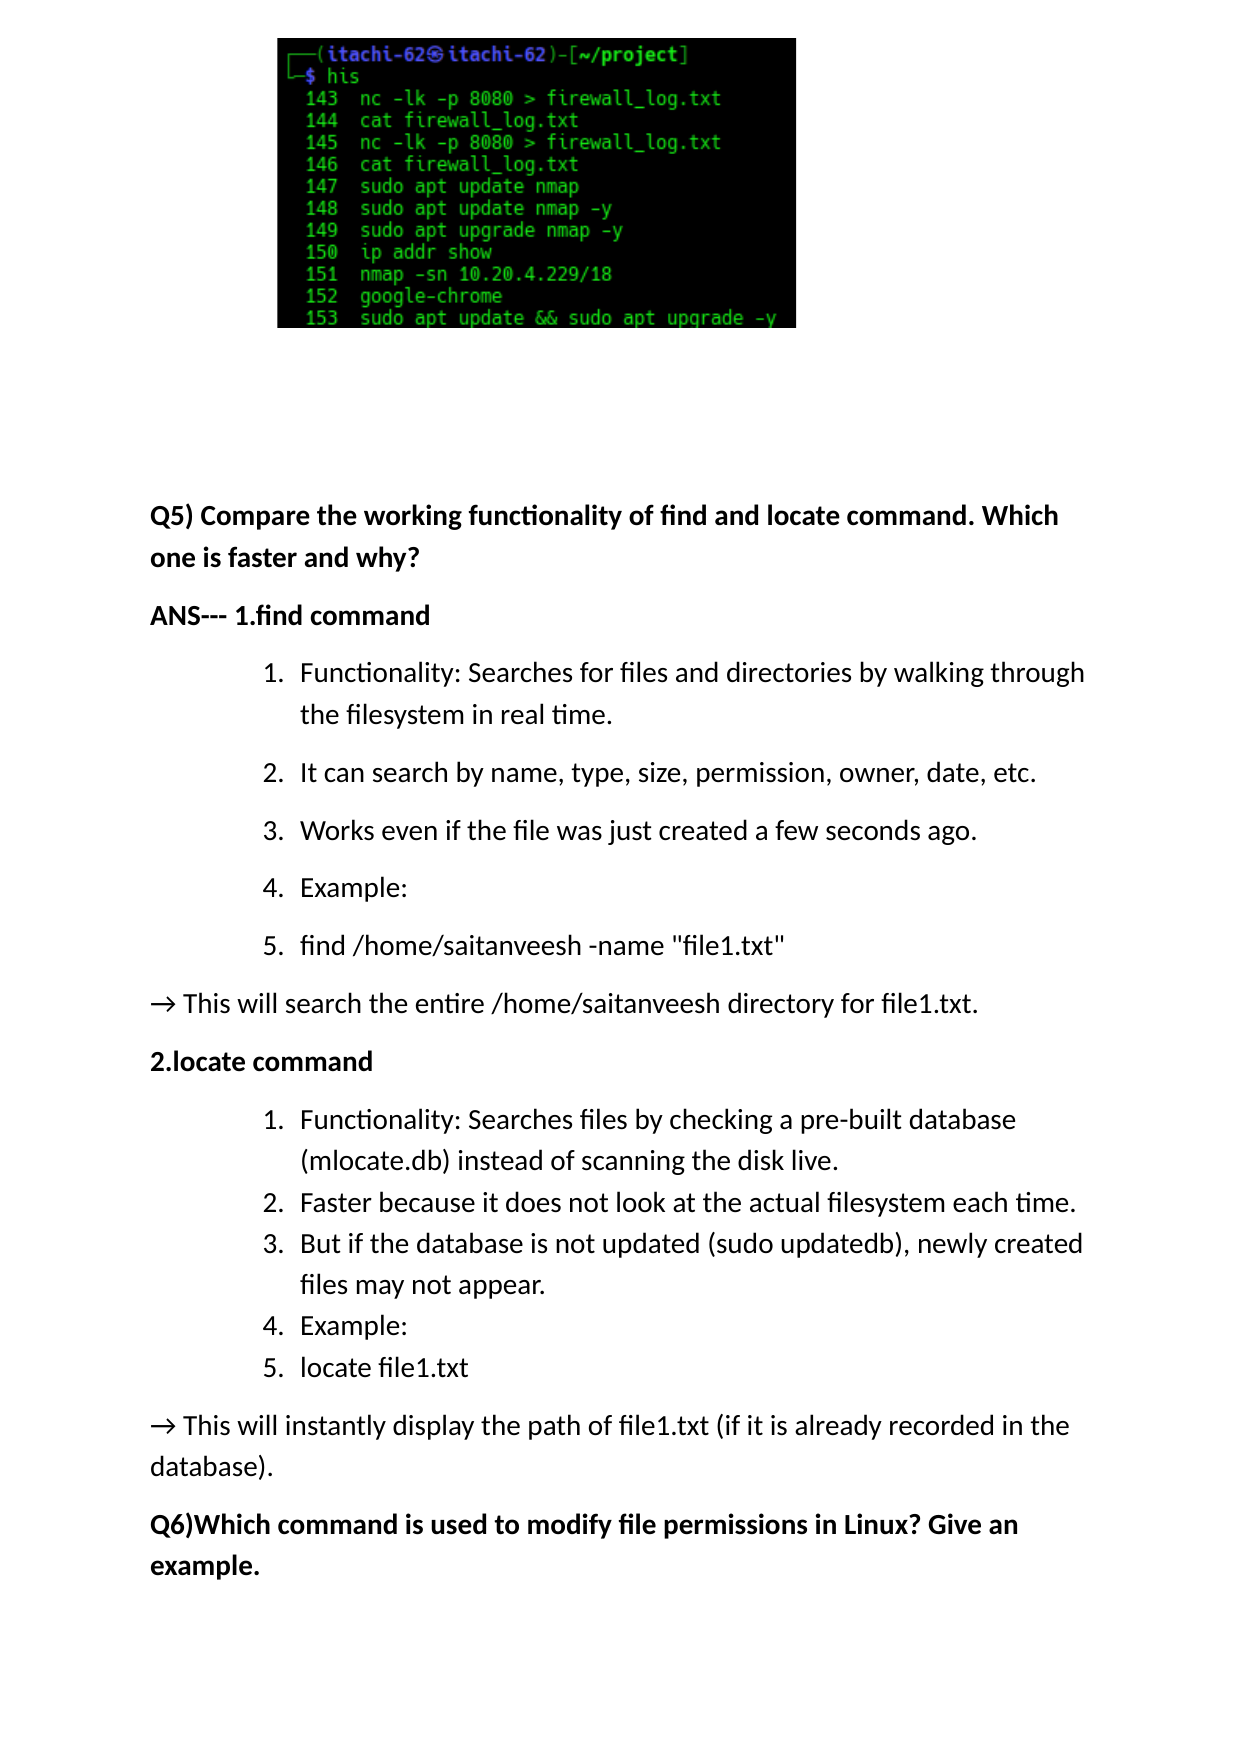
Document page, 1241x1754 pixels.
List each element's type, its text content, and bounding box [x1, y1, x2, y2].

picture [277, 38, 797, 328]
text 2.locate command [150, 1043, 1090, 1079]
list Faster because it does not look at the actual filesystem each time. [262, 1184, 1090, 1219]
list locate file1.txt [262, 1349, 1090, 1384]
list It can search by name, type, size, permission, owner, date, etc. [262, 754, 1090, 789]
text → This will search the entire /home/saitanveesh directory for file1.txt. [150, 985, 1090, 1021]
text Q5) Compare the working functionality of find and locate command. Which one is faster and why? [150, 497, 1090, 574]
text → This will instantly display the path of file1.txt (if it is already recorded in the database). [150, 1407, 1090, 1483]
text ANS--- 1.find command [150, 597, 1090, 632]
list Functionality: Searches for files and directories by walking through the filesystem in real time. [262, 654, 1090, 731]
list But if the database is not updated (sudo updatedb), newly created files may not appear. [262, 1225, 1090, 1302]
text Q6)Which command is used to modify file permissions in Linux? Give an example. [150, 1506, 1090, 1583]
list Functionality: Searches files by checking a pre-built database (mlocate.db) instead of scanning the disk live. [262, 1101, 1090, 1178]
list Example: [262, 869, 1090, 905]
list find /home/saitanveesh -name "file1.txt" [262, 927, 1090, 963]
list Works even if the file was just created a few seconds ago. [262, 812, 1090, 847]
list Example: [262, 1307, 1090, 1343]
